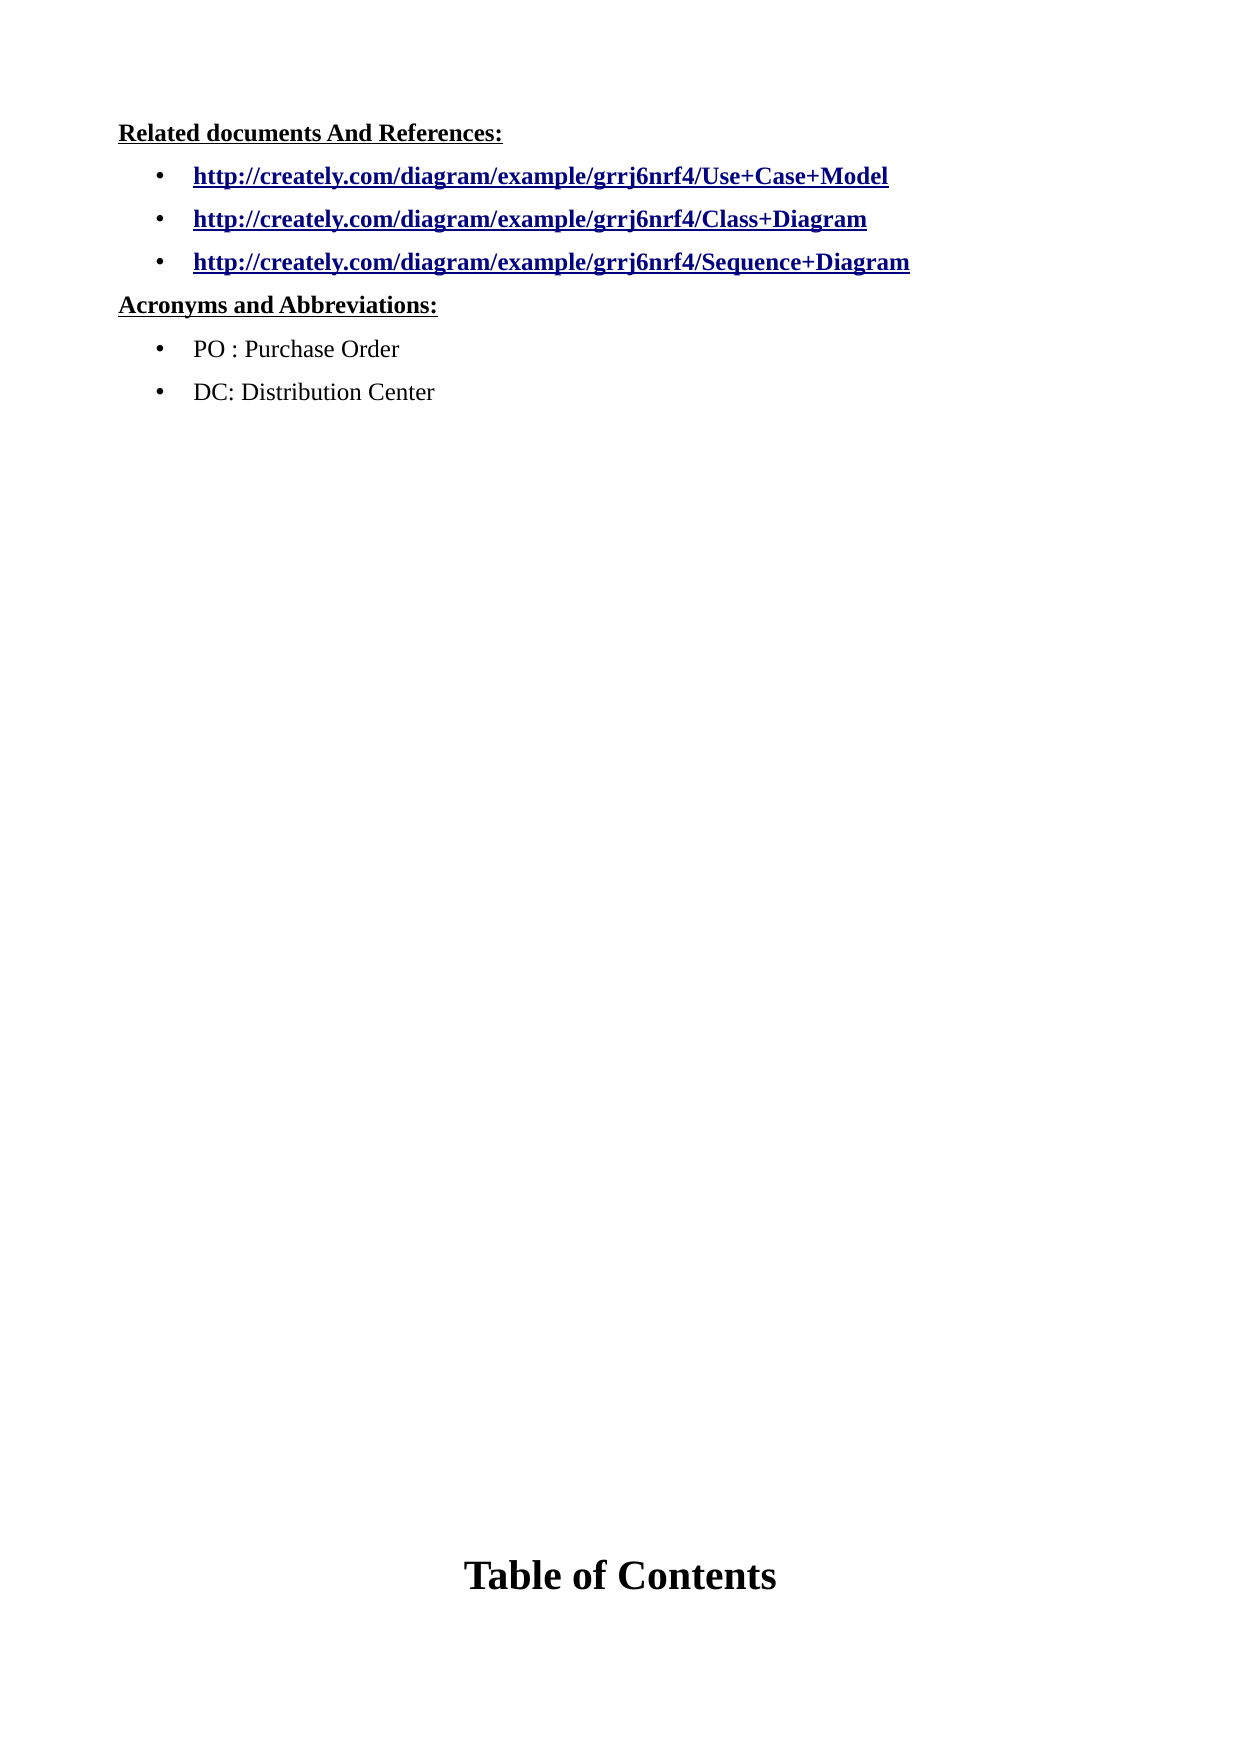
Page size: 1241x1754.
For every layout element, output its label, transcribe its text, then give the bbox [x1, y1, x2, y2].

list http://creately.com/diagram/example/grrj6nrf4/Use+Case+Model [156, 161, 1122, 190]
list http://creately.com/diagram/example/grrj6nrf4/Class+Diagram [156, 204, 1122, 233]
list http://creately.com/diagram/example/grrj6nrf4/Sequence+Diagram [156, 247, 1122, 276]
text Related documents And References: [118, 118, 1122, 147]
list PO : Purchase Order [156, 334, 1122, 362]
text Acronyms and Abbreviations: [118, 291, 1122, 319]
text Table of Contents [118, 1551, 1122, 1599]
list DC: Distribution Center [156, 377, 1122, 406]
